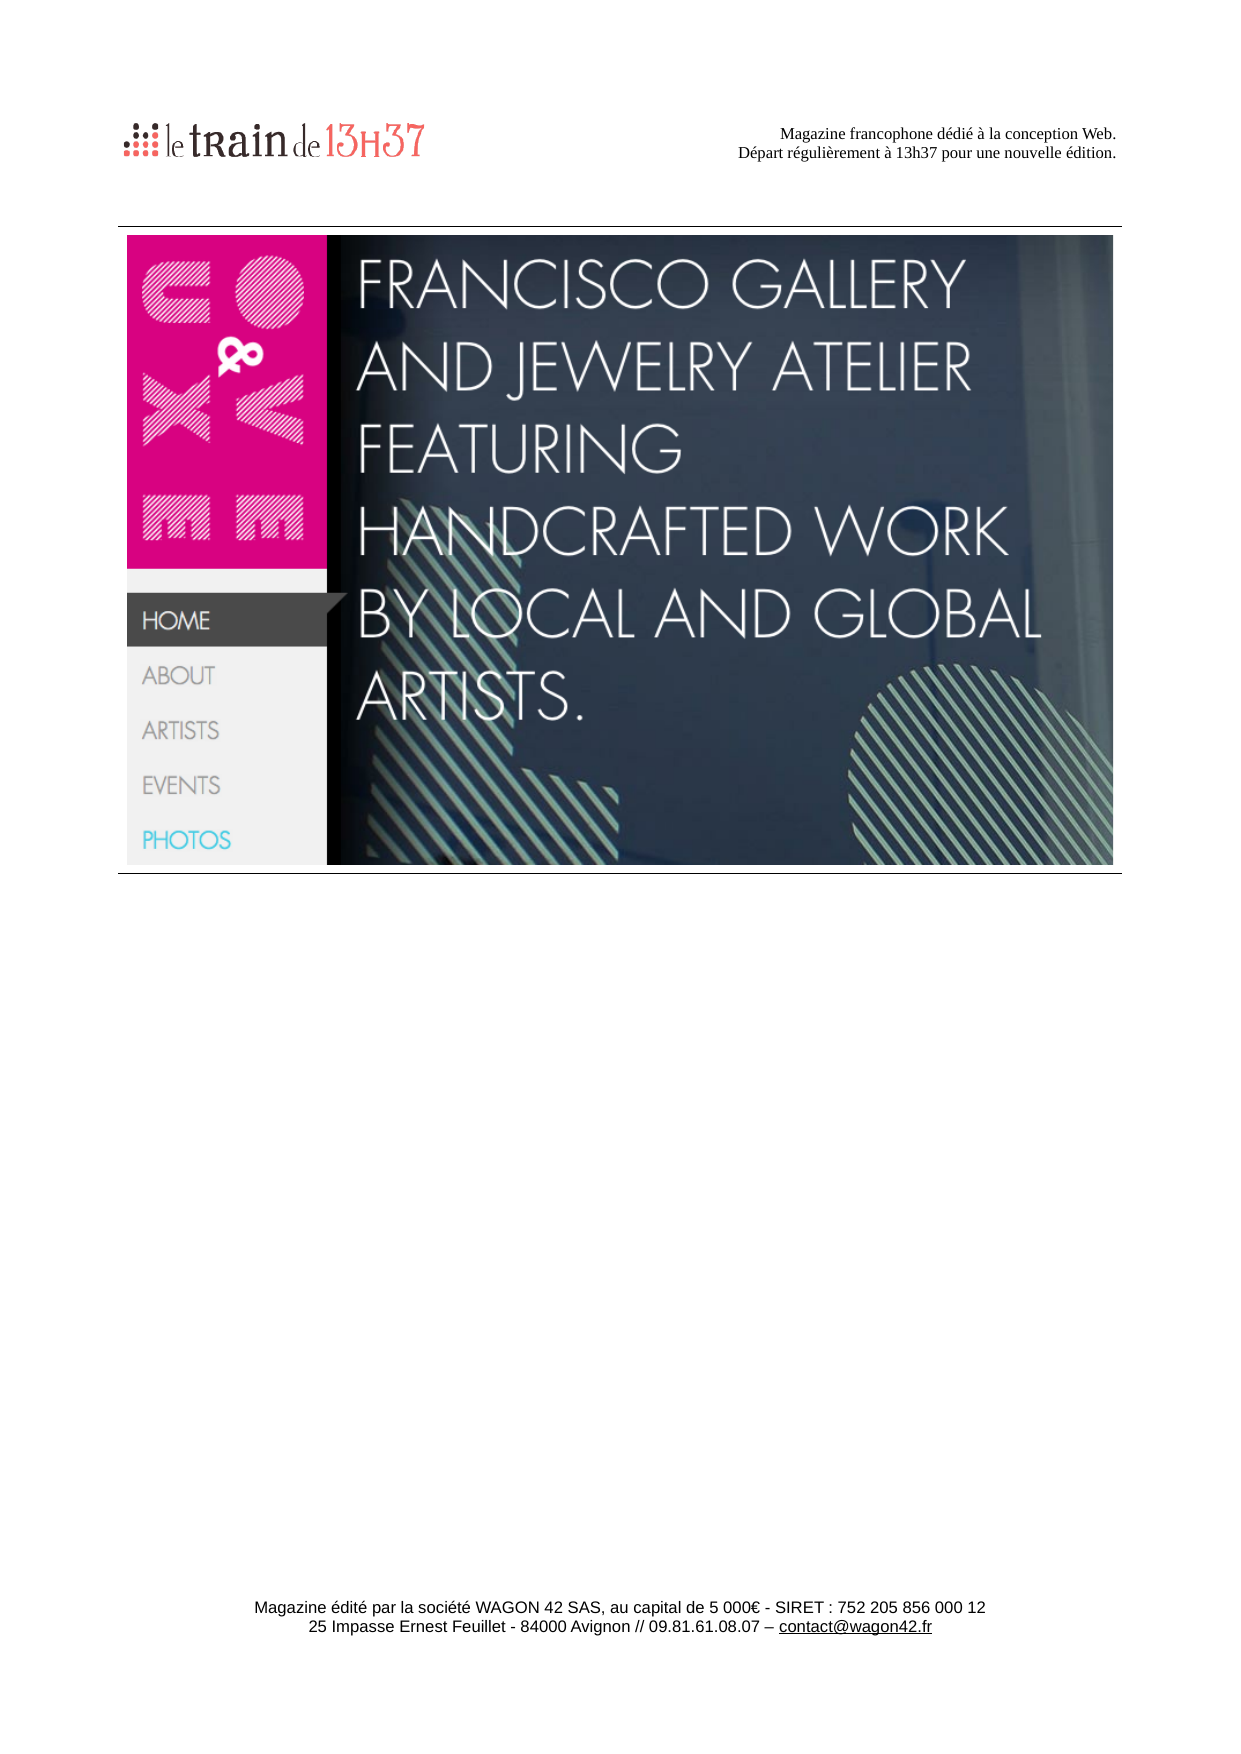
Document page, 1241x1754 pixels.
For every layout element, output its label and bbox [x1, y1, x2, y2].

picture [127, 235, 1114, 865]
picture [123, 123, 425, 157]
